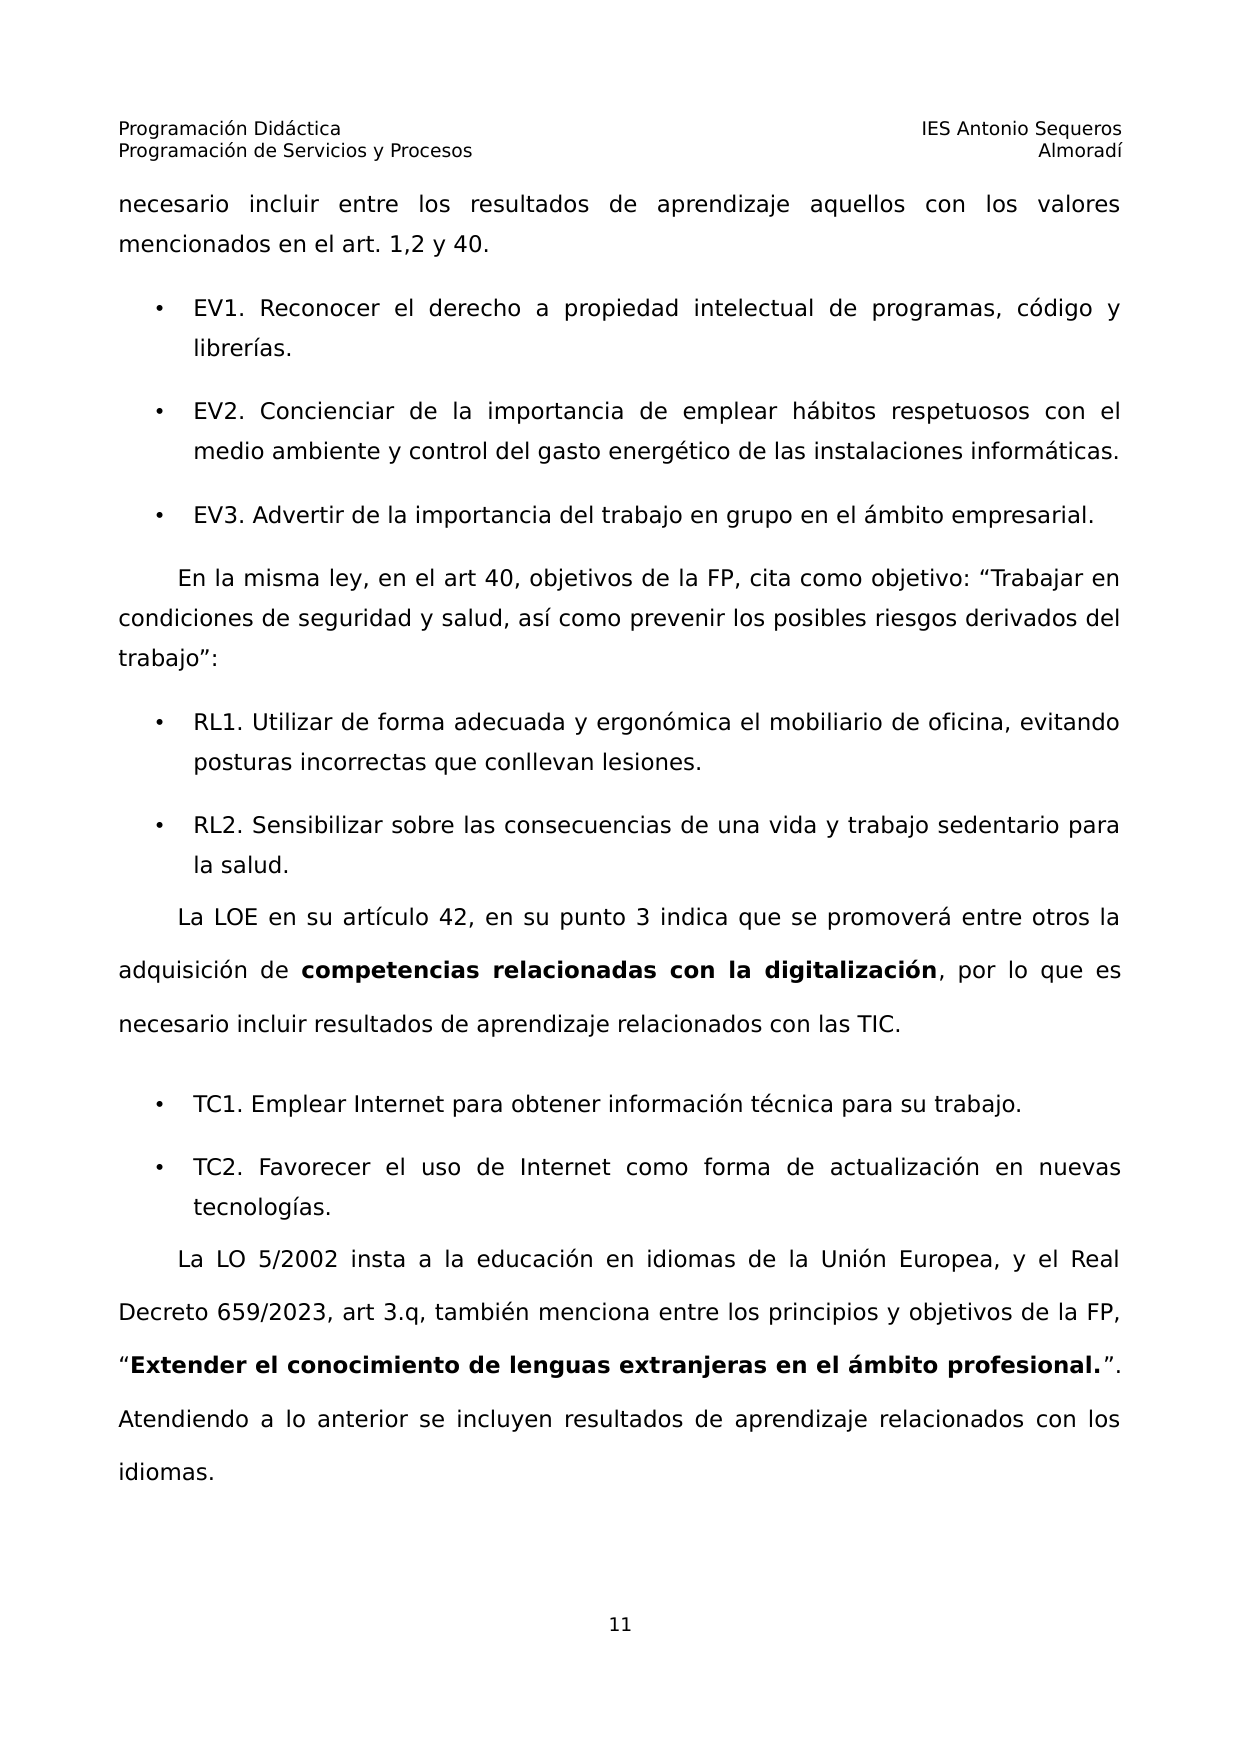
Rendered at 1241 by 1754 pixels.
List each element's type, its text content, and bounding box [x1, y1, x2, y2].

list RL2. Sensibilizar sobre las consecuencias de una vida y trabajo sedentario para la salud. [156, 813, 1122, 879]
list TC2. Favorecer el uso de Internet como forma de actualización en nuevas tecnologías. [156, 1154, 1122, 1221]
list EV2. Concienciar de la importancia de emplear hábitos respetuosos con el medio ambiente y control del gasto energético de las instalaciones informáticas. [156, 398, 1122, 465]
list TC1. Emplear Internet para obtener información técnica para su trabajo. [156, 1091, 1122, 1117]
text En la misma ley, en el art 40, objetivos de la FP, cita como objetivo: “Trabajar en condiciones de seguridad y salud, así como prevenir los posibles riesgos derivados del trabajo”: [118, 566, 1122, 672]
text La LOE en su artículo 42, en su punto 3 indica que se promoverá entre otros la adquisición de competencias relacionadas con la digitalización, por lo que es necesario incluir resultados de aprendizaje relacionados con las TIC. [118, 904, 1122, 1038]
list RL1. Utilizar de forma adecuada y ergonómica el mobiliario de oficina, evitando posturas incorrectas que conllevan lesiones. [156, 709, 1122, 776]
list EV3. Advertir de la importancia del trabajo en grupo en el ámbito empresarial. [156, 502, 1122, 529]
text La LO 5/2002 insta a la educación en idiomas de la Unión Europea, y el Real Decreto 659/2023, art 3.q, también menciona entre los principios y objetivos de la FP, “Extender el conocimiento de lenguas extranjeras en el ámbito profesional.”. Atendiendo a lo anterior se incluyen resultados de aprendizaje relacionados con los idiomas. [118, 1246, 1122, 1486]
list EV1. Reconocer el derecho a propiedad intelectual de programas, código y librerías. [156, 295, 1122, 362]
text necesario incluir entre los resultados de aprendizaje aquellos con los valores mencionados en el art. 1,2 y 40. [118, 191, 1122, 258]
